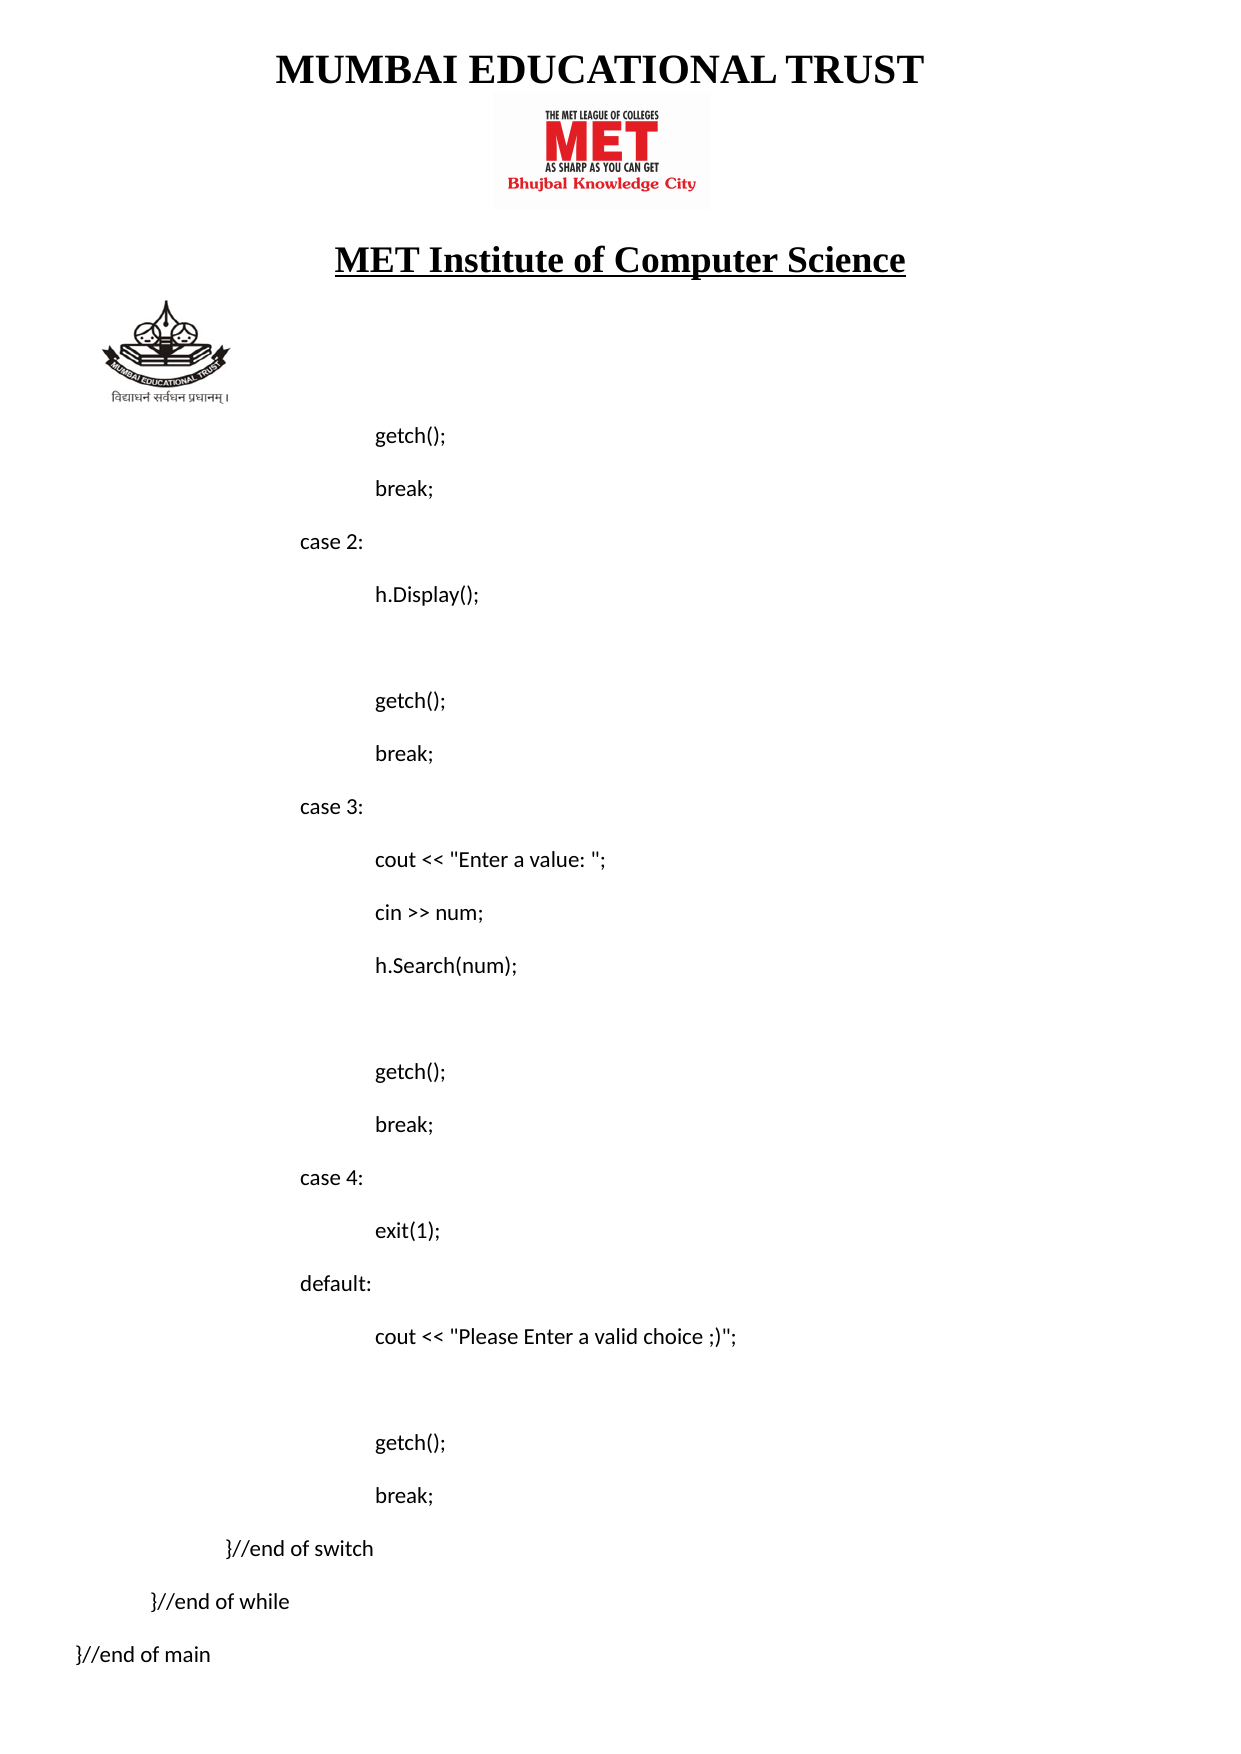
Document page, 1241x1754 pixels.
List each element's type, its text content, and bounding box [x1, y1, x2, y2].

text break; [75, 739, 1165, 767]
text }//end of switch [75, 1534, 1165, 1562]
text case 4: [75, 1163, 1165, 1191]
text cin >> num; [75, 898, 1165, 926]
text h.Display(); [75, 580, 1165, 608]
text cout << "Enter a value: "; [75, 845, 1165, 873]
text getch(); [75, 1428, 1165, 1456]
text break; [75, 1110, 1165, 1138]
text break; [75, 474, 1165, 502]
text break; [75, 1481, 1165, 1509]
text getch(); [75, 1057, 1165, 1085]
text cout << "Please Enter a valid choice ;)"; [75, 1322, 1165, 1350]
text }//end of while [75, 1587, 1165, 1615]
text h.Search(num); [75, 951, 1165, 979]
text case 3: [75, 792, 1165, 820]
text case 2: [75, 527, 1165, 555]
text default: [75, 1269, 1165, 1297]
text }//end of main [75, 1640, 1165, 1668]
text exit(1); [75, 1216, 1165, 1244]
text getch(); [75, 686, 1165, 714]
text getch(); [75, 421, 1165, 449]
